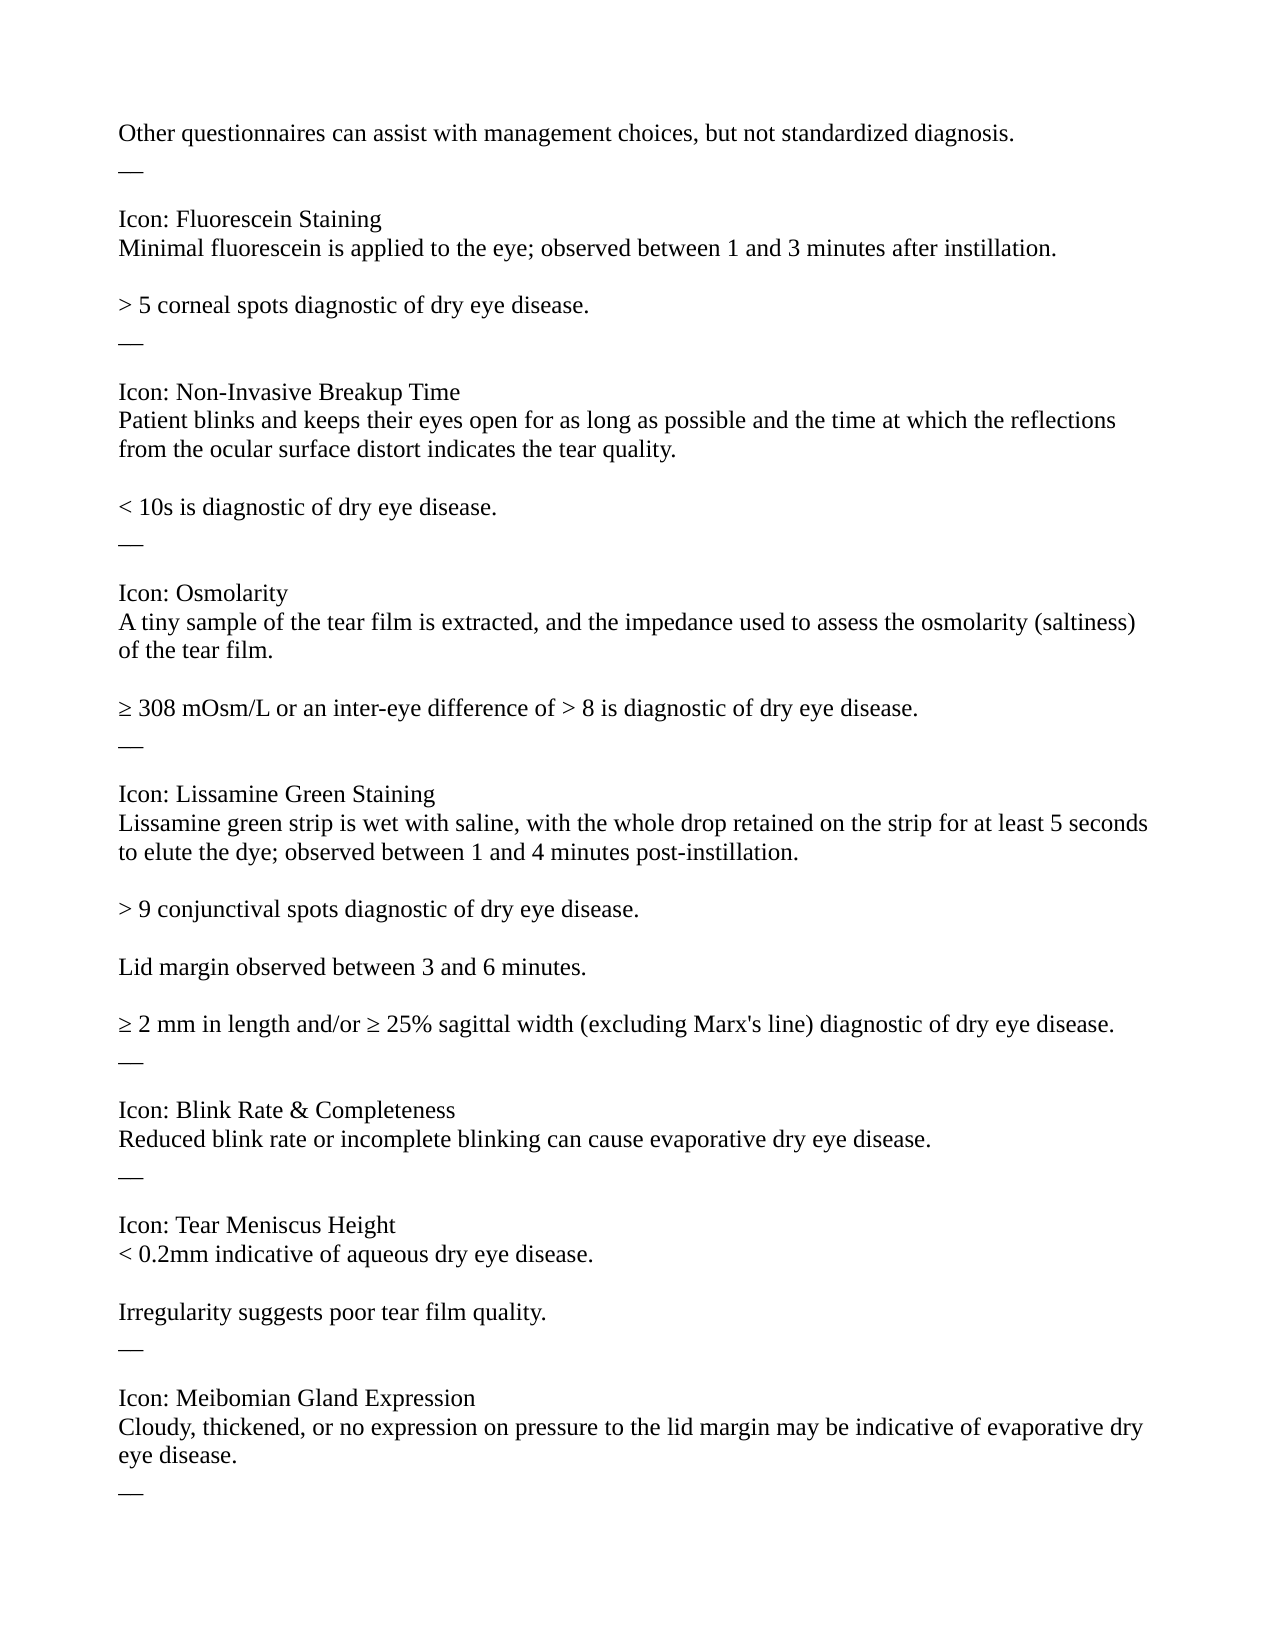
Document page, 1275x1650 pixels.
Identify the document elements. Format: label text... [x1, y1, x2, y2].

text Icon: Non-Invasive Breakup Time [118, 377, 1157, 406]
text __ [118, 1469, 1157, 1498]
text Minimal fluorescein is applied to the eye; observed between 1 and 3 minutes after instillation. [118, 233, 1157, 262]
text __ [118, 1153, 1157, 1182]
text Icon: Fluorescein Staining [118, 204, 1157, 233]
text __ [118, 147, 1157, 176]
text > 9 conjunctival spots diagnostic of dry eye disease. [118, 894, 1157, 923]
text Icon: Blink Rate & Completeness [118, 1096, 1157, 1124]
text Cloudy, thickened, or no expression on pressure to the lid margin may be indicative of evaporative dry eye disease. [118, 1412, 1157, 1469]
text < 0.2mm indicative of aqueous dry eye disease. [118, 1239, 1157, 1268]
text A tiny sample of the tear film is extracted, and the impedance used to assess the osmolarity (saltiness) of the tear film. [118, 607, 1157, 664]
text Icon: Osmolarity [118, 578, 1157, 607]
text __ [118, 319, 1157, 348]
text ≥ 308 mOsm/L or an inter-eye difference of > 8 is diagnostic of dry eye disease. [118, 693, 1157, 722]
text Irregularity suggests poor tear film quality. [118, 1297, 1157, 1326]
text Icon: Lissamine Green Staining [118, 779, 1157, 808]
text __ [118, 521, 1157, 549]
text < 10s is diagnostic of dry eye disease. [118, 492, 1157, 521]
text __ [118, 1038, 1157, 1067]
text Icon: Meibomian Gland Expression [118, 1383, 1157, 1412]
text Reduced blink rate or incomplete blinking can cause evaporative dry eye disease. [118, 1124, 1157, 1153]
text Lissamine green strip is wet with saline, with the whole drop retained on the strip for at least 5 seconds to elute the dye; observed between 1 and 4 minutes post-instillation. [118, 808, 1157, 866]
text Other questionnaires can assist with management choices, but not standardized diagnosis. [118, 118, 1157, 147]
text Icon: Tear Meniscus Height [118, 1211, 1157, 1239]
text __ [118, 722, 1157, 751]
text __ [118, 1326, 1157, 1354]
text Lid margin observed between 3 and 6 minutes. [118, 952, 1157, 981]
text > 5 corneal spots diagnostic of dry eye disease. [118, 291, 1157, 319]
text ≥ 2 mm in length and/or ≥ 25% sagittal width (excluding Marx's line) diagnostic of dry eye disease. [118, 1009, 1157, 1038]
text Patient blinks and keeps their eyes open for as long as possible and the time at which the reflections from the ocular surface distort indicates the tear quality. [118, 406, 1157, 463]
